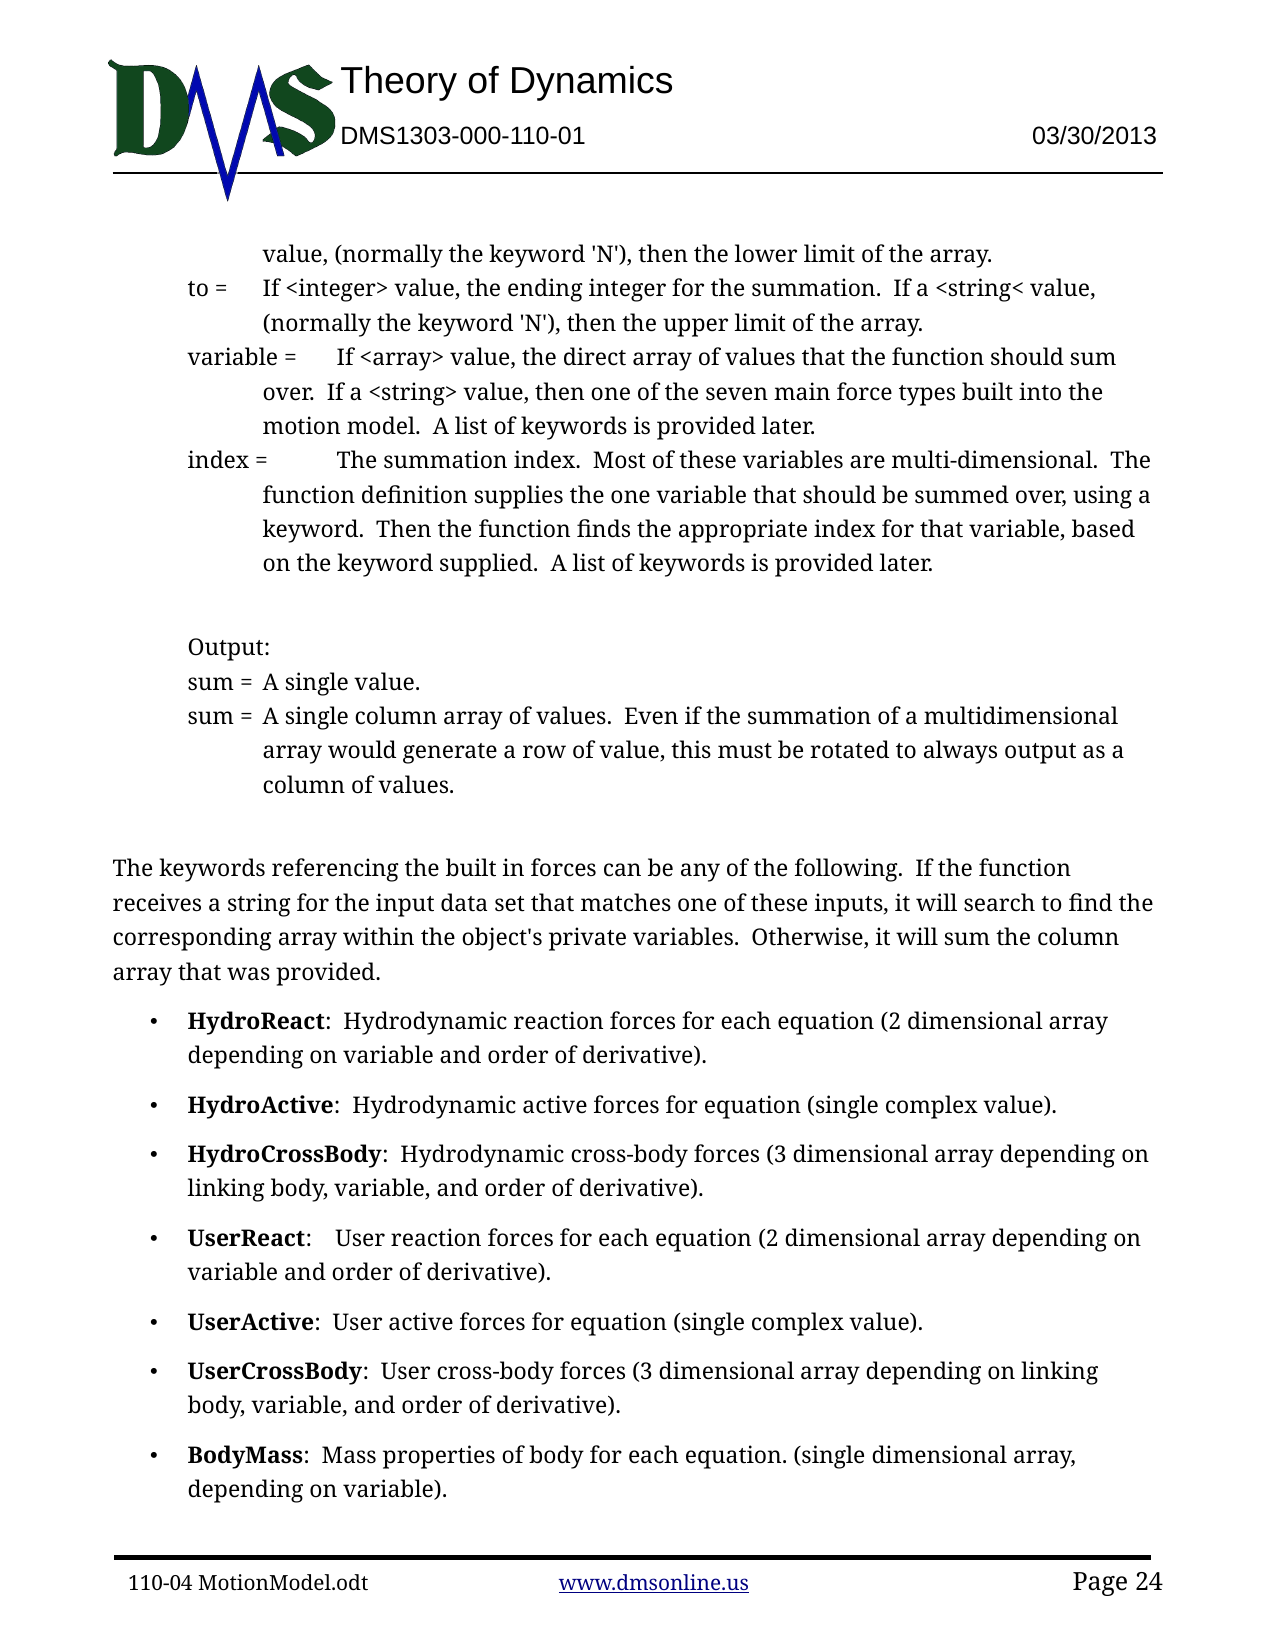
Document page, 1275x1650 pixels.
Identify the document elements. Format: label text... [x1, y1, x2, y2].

text to = If <integer> value, the ending integer for the summation. If a <string< value, (normally the keyword 'N'), then the upper limit of the array. [187, 272, 1162, 338]
text sum = A single value. [187, 665, 1162, 697]
text The keywords referencing the built in forces can be any of the following. If the function receives a string for the input data set that matches one of these inputs, it will search to find the corresponding array within the object's private variables. Otherwise, it will sum the column array that was provided. [112, 852, 1162, 987]
text variable = If <array> value, the direct array of values that the function should sum over. If a <string> value, then one of the seven main force types built into the motion model. A list of keywords is provided later. [187, 341, 1162, 441]
list HydroActive: Hydrodynamic active forces for equation (single complex value). [150, 1088, 1162, 1120]
list HydroCrossBody: Hydrodynamic cross-body forces (3 dimensional array depending on linking body, variable, and order of derivative). [150, 1138, 1162, 1203]
list HydroReact: Hydrodynamic reaction forces for each equation (2 dimensional array depending on variable and order of derivative). [150, 1005, 1162, 1070]
list UserCrossBody: User cross-body forces (3 dimensional array depending on linking body, variable, and order of derivative). [150, 1355, 1162, 1420]
picture [105, 56, 338, 204]
list UserActive: User active forces for equation (single complex value). [150, 1305, 1162, 1337]
text Output: [187, 631, 1162, 662]
text index = The summation index. Most of these variables are multi-dimensional. The function definition supplies the one variable that should be summed over, using a keyword. Then the function finds the appropriate index for that variable, based on the keyword supplied. A list of keywords is provided later. [187, 444, 1162, 578]
text value, (normally the keyword 'N'), then the lower limit of the array. [187, 238, 1162, 269]
list UserReact: User reaction forces for each equation (2 dimensional array depending on variable and order of derivative). [150, 1222, 1162, 1287]
list BodyMass: Mass properties of body for each equation. (single dimensional array, depending on variable). [150, 1438, 1162, 1504]
text sum = A single column array of values. Even if the summation of a multidimensional array would generate a row of value, this must be rotated to always output as a column of values. [187, 700, 1162, 800]
